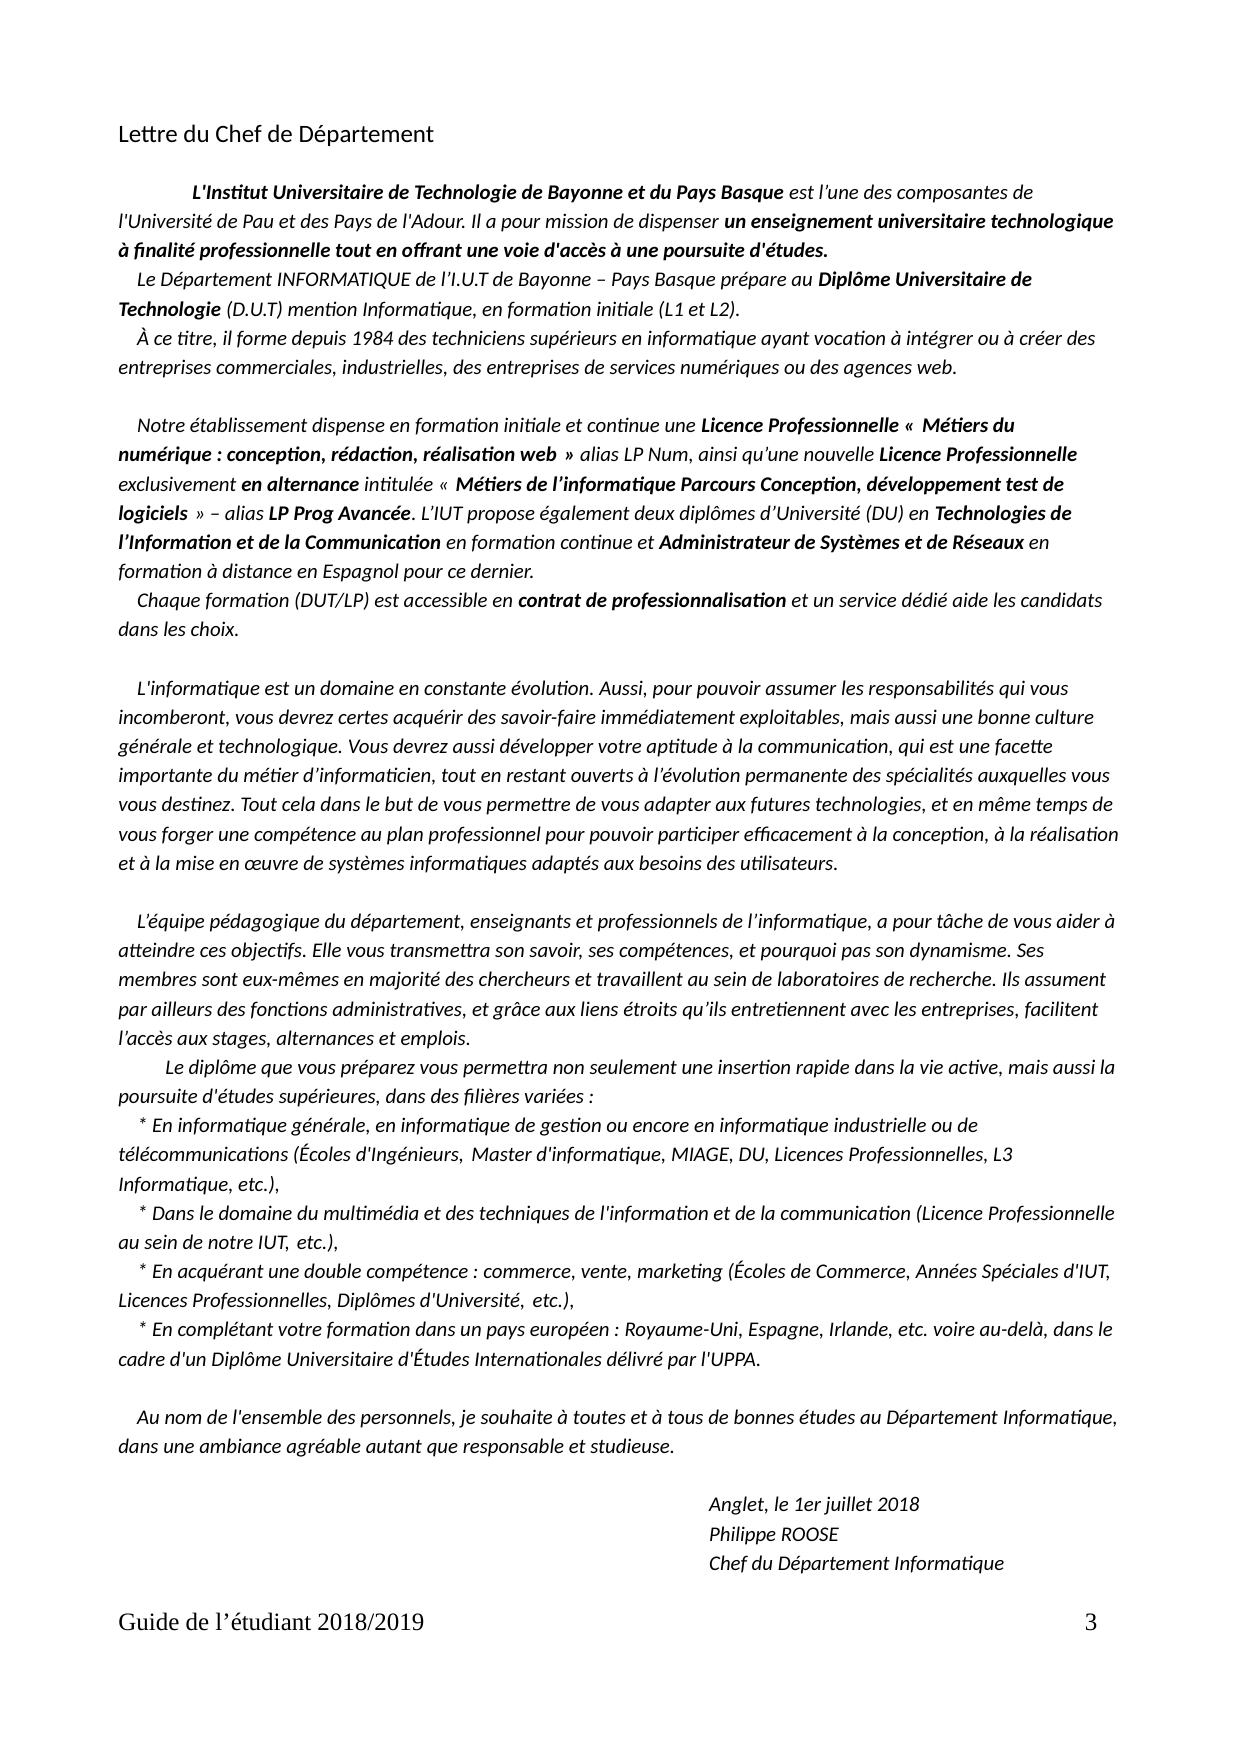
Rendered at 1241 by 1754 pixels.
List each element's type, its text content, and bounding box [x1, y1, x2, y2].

text * En complétant votre formation dans un pays européen : Royaume-Uni, Espagne, Irlande, etc. voire au-delà, dans le cadre d'un Diplôme Universitaire d'Études Internationales délivré par l'UPPA. [118, 1317, 1122, 1371]
text * En informatique générale, en informatique de gestion ou encore en informatique industrielle ou de télécommunications (Écoles d'Ingénieurs, Master d'informatique, MIAGE, DU, Licences Professionnelles, L3 Informatique, etc.), [118, 1112, 1122, 1196]
text L’équipe pédagogique du département, enseignants et professionnels de l’informatique, a pour tâche de vous aider à atteindre ces objectifs. Elle vous transmettra son savoir, ses compétences, et pourquoi pas son dynamisme. Ses membres sont eux-mêmes en majorité des chercheurs et travaillent au sein de laboratoires de recherche. Ils assument par ailleurs des fonctions administratives, et grâce aux liens étroits qu’ils entretiennent avec les entreprises, facilitent l’accès aux stages, alternances et emplois. [118, 908, 1122, 1050]
text Le diplôme que vous préparez vous permettra non seulement une insertion rapide dans la vie active, mais aussi la poursuite d'études supérieures, dans des filières variées : [118, 1054, 1122, 1109]
text À ce titre, il forme depuis 1984 des techniciens supérieurs en informatique ayant vocation à intégrer ou à créer des entreprises commerciales, industrielles, des entreprises de services numériques ou des agences web. [118, 325, 1122, 379]
text * En acquérant une double compétence : commerce, vente, marketing (Écoles de Commerce, Années Spéciales d'IUT, Licences Professionnelles, Diplômes d'Université, etc.), [118, 1258, 1122, 1313]
text Au nom de l'ensemble des personnels, je souhaite à toutes et à tous de bonnes études au Département Informatique, dans une ambiance agréable autant que responsable et studieuse. [118, 1404, 1122, 1459]
text L'informatique est un domaine en constante évolution. Aussi, pour pouvoir assumer les responsabilités qui vous incomberont, vous devrez certes acquérir des savoir-faire immédiatement exploitables, mais aussi une bonne culture générale et technologique. Vous devrez aussi développer votre aptitude à la communication, qui est une facette importante du métier d’informaticien, tout en restant ouverts à l’évolution permanente des spécialités auxquelles vous vous destinez. Tout cela dans le but de vous permettre de vous adapter aux futures technologies, et en même temps de vous forger une compétence au plan professionnel pour pouvoir participer efficacement à la conception, à la réalisation et à la mise en œuvre de systèmes informatiques adaptés aux besoins des utilisateurs. [118, 675, 1122, 875]
text L'Institut Universitaire de Technologie de Bayonne et du Pays Basque est l’une des composantes de l'Université de Pau et des Pays de l'Adour. Il a pour mission de dispenser un enseignement universitaire technologique à finalité professionnelle tout en offrant une voie d'accès à une poursuite d'études. [118, 179, 1122, 263]
text Philippe ROOSE Chef du Département Informatique [118, 1521, 1122, 1575]
text Anglet, le 1er juillet 2018 [118, 1492, 1122, 1517]
text Notre établissement dispense en formation initiale et continue une Licence Professionnelle « Métiers du numérique : conception, rédaction, réalisation web » alias LP Num, ainsi qu’une nouvelle Licence Professionnelle exclusivement en alternance intitulée « Métiers de l’informatique Parcours Conception, développement test de logiciels » – alias LP Prog Avancée. L’IUT propose également deux diplômes d’Université (DU) en Technologies de l’Information et de la Communication en formation continue et Administrateur de Systèmes et de Réseaux en formation à distance en Espagnol pour ce dernier. [118, 412, 1122, 584]
text Chaque formation (DUT/LP) est accessible en contrat de professionnalisation et un service dédié aide les candidats dans les choix. [118, 587, 1122, 642]
text * Dans le domaine du multimédia et des techniques de l'information et de la communication (Licence Professionnelle au sein de notre IUT, etc.), [118, 1200, 1122, 1254]
text Le Département INFORMATIQUE de l’I.U.T de Bayonne – Pays Basque prépare au Diplôme Universitaire de Technologie (D.U.T) mention Informatique, en formation initiale (L1 et L2). [118, 267, 1122, 321]
text Lettre du Chef de Département [118, 118, 1122, 149]
